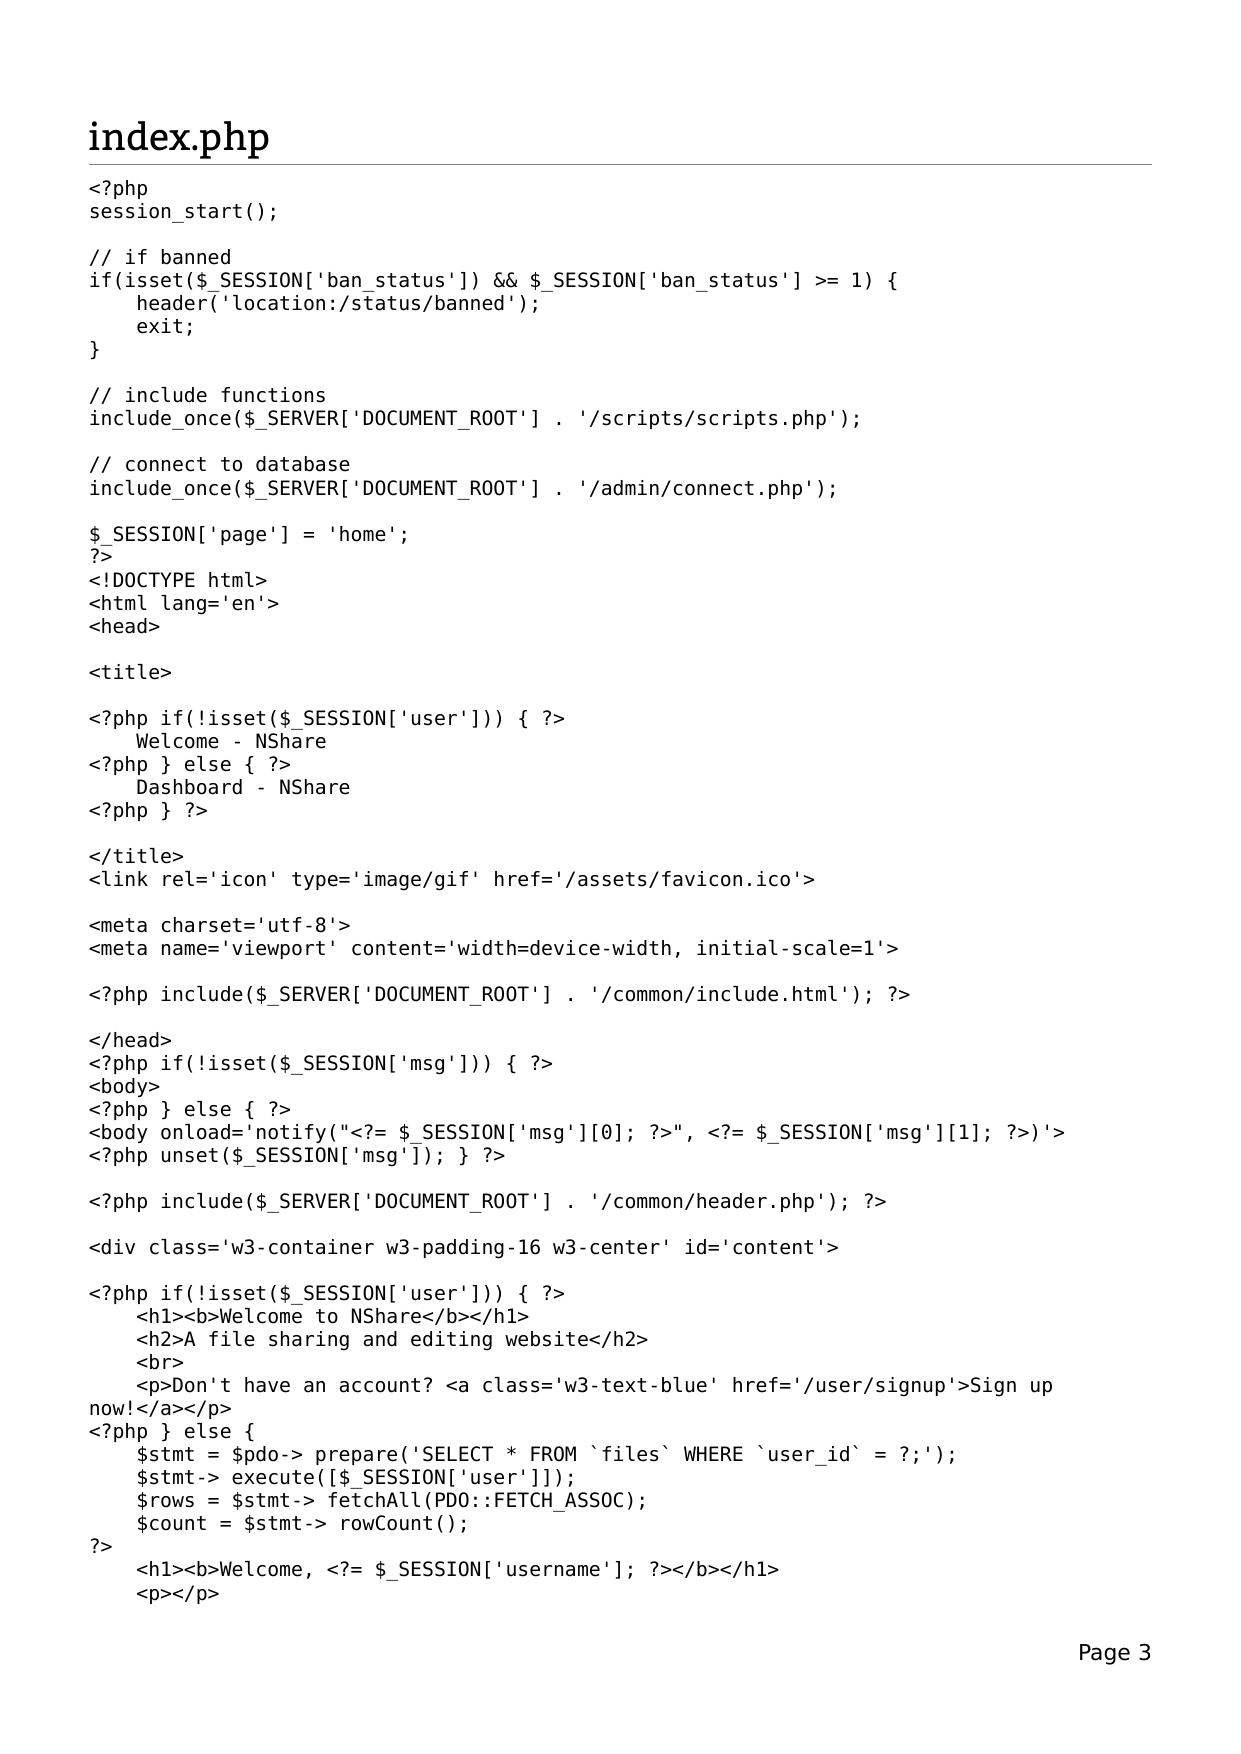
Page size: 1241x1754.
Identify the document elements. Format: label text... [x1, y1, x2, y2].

text Dashboard - NShare [88, 776, 1152, 799]
text exit; [88, 315, 1152, 338]
text <div class='w3-container w3-padding-16 w3-center' id='content'> [88, 1236, 1152, 1259]
text <h1><b>Welcome to NShare</b></h1> [88, 1305, 1152, 1328]
text $stmt = $pdo-> prepare('SELECT * FROM `files` WHERE `user_id` = ?;'); [88, 1443, 1152, 1466]
subtitle index.php [88, 113, 1152, 165]
text <p>Don't have an account? <a class='w3-text-blue' href='/user/signup'>Sign up now!</a></p> [88, 1374, 1152, 1420]
text session_start(); [88, 200, 1152, 223]
text <body onload='notify("<?= $_SESSION['msg'][0]; ?>", <?= $_SESSION['msg'][1]; ?>)'> [88, 1121, 1152, 1144]
text include_once($_SERVER['DOCUMENT_ROOT'] . '/admin/connect.php'); [88, 477, 1152, 499]
text $_SESSION['page'] = 'home'; [88, 523, 1152, 546]
text // if banned [88, 246, 1152, 269]
text <?php } ?> [88, 799, 1152, 822]
text <h1><b>Welcome, <?= $_SESSION['username']; ?></b></h1> [88, 1558, 1152, 1582]
text </head> [88, 1029, 1152, 1052]
text $rows = $stmt-> fetchAll(PDO::FETCH_ASSOC); [88, 1489, 1152, 1512]
text <meta name='viewport' content='width=device-width, initial-scale=1'> [88, 937, 1152, 960]
text $stmt-> execute([$_SESSION['user']]); [88, 1466, 1152, 1489]
text <?php if(!isset($_SESSION['user'])) { ?> [88, 707, 1152, 730]
text <h2>A file sharing and editing website</h2> [88, 1328, 1152, 1351]
text ?> [88, 546, 1152, 569]
text <?php } else { ?> [88, 753, 1152, 776]
text <?php include($_SERVER['DOCUMENT_ROOT'] . '/common/include.html'); ?> [88, 983, 1152, 1006]
text include_once($_SERVER['DOCUMENT_ROOT'] . '/scripts/scripts.php'); [88, 407, 1152, 431]
text } [88, 338, 1152, 361]
text <?php } else { [88, 1420, 1152, 1443]
text ?> [88, 1536, 1152, 1558]
text </title> [88, 845, 1152, 868]
text <?php } else { ?> [88, 1098, 1152, 1121]
text header('location:/status/banned'); [88, 292, 1152, 315]
text <meta charset='utf-8'> [88, 914, 1152, 937]
text <?php if(!isset($_SESSION['user'])) { ?> [88, 1282, 1152, 1305]
text Welcome - NShare [88, 730, 1152, 753]
text <body> [88, 1075, 1152, 1098]
text // connect to database [88, 453, 1152, 477]
text if(isset($_SESSION['ban_status']) && $_SESSION['ban_status'] >= 1) { [88, 269, 1152, 292]
text <br> [88, 1351, 1152, 1374]
text // include functions [88, 384, 1152, 407]
text <head> [88, 615, 1152, 638]
text <!DOCTYPE html> [88, 569, 1152, 592]
text <?php if(!isset($_SESSION['msg'])) { ?> [88, 1052, 1152, 1075]
text <?php [88, 177, 1152, 200]
text <link rel='icon' type='image/gif' href='/assets/favicon.ico'> [88, 868, 1152, 891]
text <?php unset($_SESSION['msg']); } ?> [88, 1144, 1152, 1167]
text <html lang='en'> [88, 592, 1152, 615]
text $count = $stmt-> rowCount(); [88, 1512, 1152, 1536]
text <?php include($_SERVER['DOCUMENT_ROOT'] . '/common/header.php'); ?> [88, 1190, 1152, 1213]
text <p></p> [88, 1582, 1152, 1604]
text <title> [88, 661, 1152, 684]
